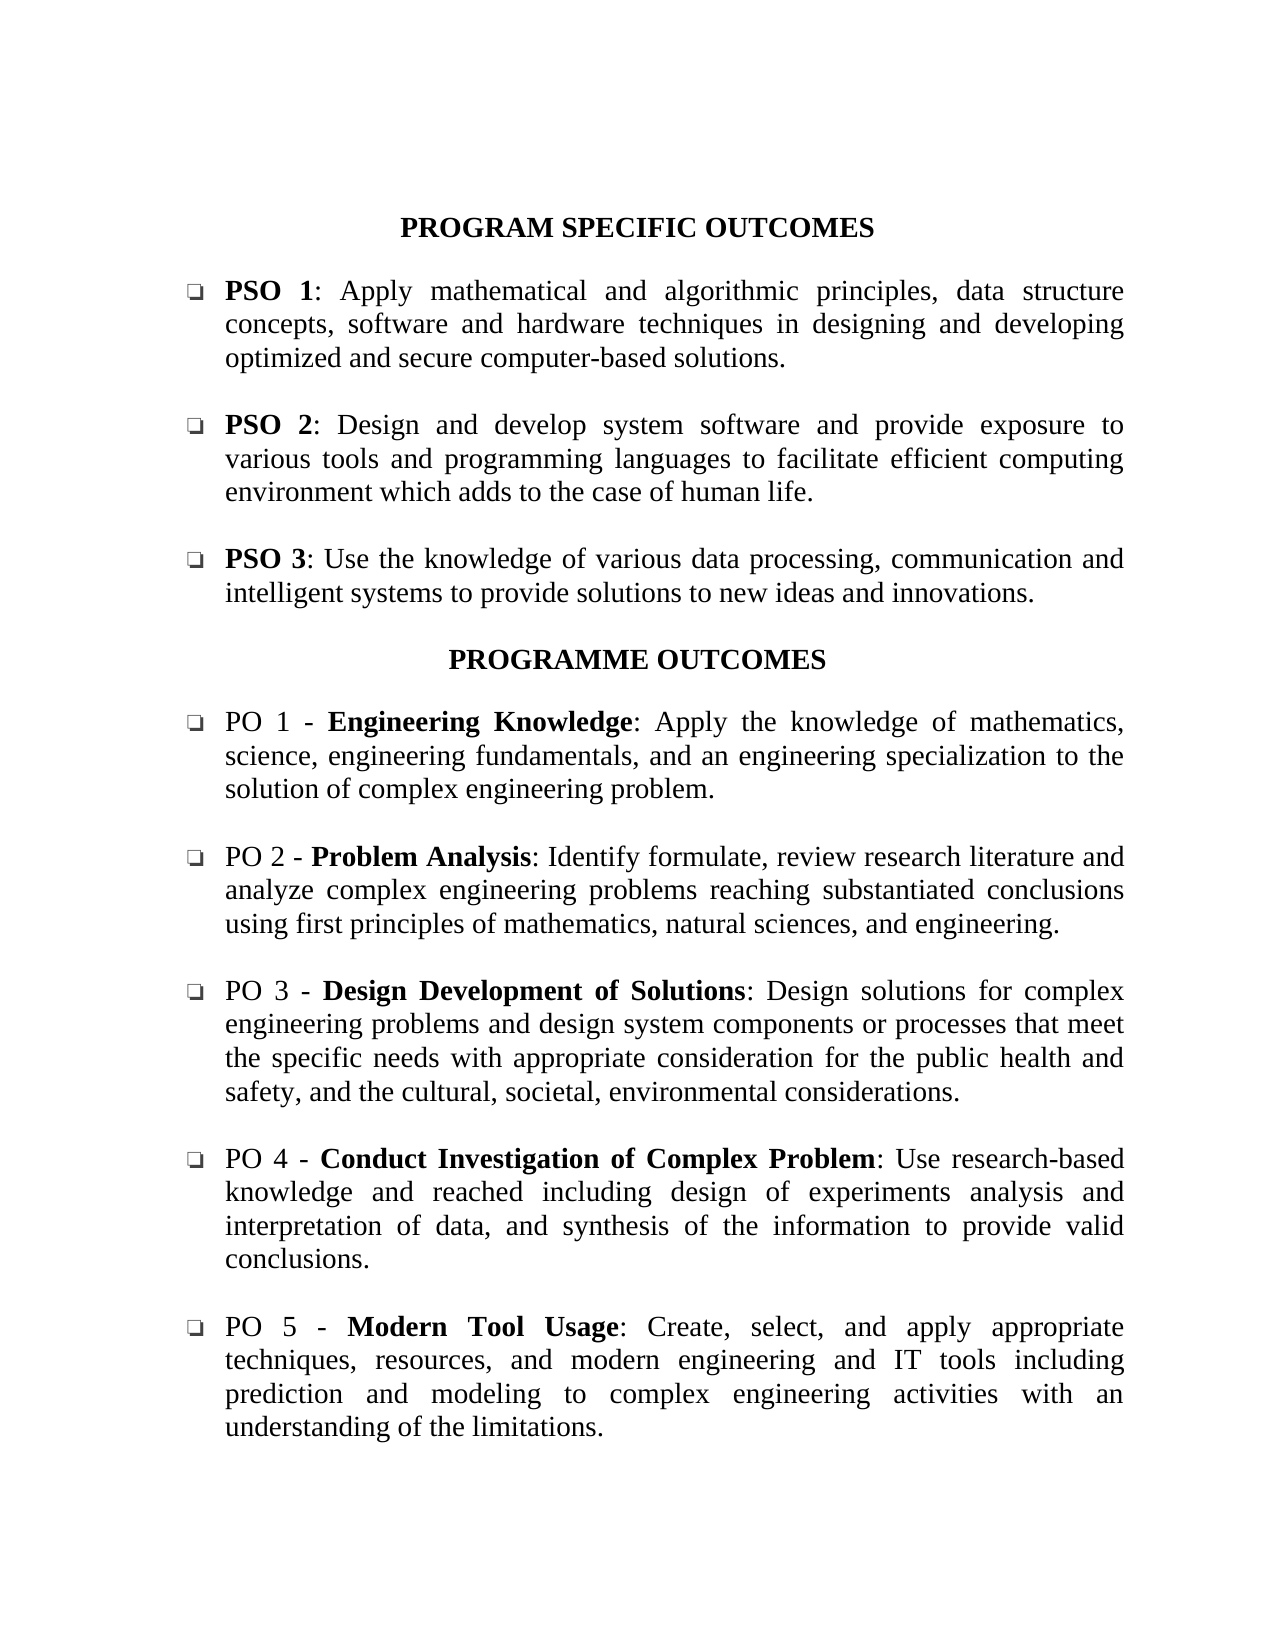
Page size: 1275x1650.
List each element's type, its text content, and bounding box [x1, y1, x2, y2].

list PO 4 - Conduct Investigation of Complex Problem: Use research-based knowledge and reached including design of experiments analysis and interpretation of data, and synthesis of the information to provide valid conclusions. [187, 1141, 1125, 1275]
list PO 2 - Problem Analysis: Identify formulate, review research literature and analyze complex engineering problems reaching substantiated conclusions using first principles of mathematics, natural sciences, and engineering. [187, 839, 1125, 939]
text PROGRAM SPECIFIC OUTCOMES [150, 211, 1125, 244]
text PROGRAMME OUTCOMES [150, 642, 1125, 676]
list PO 3 - Design Development of Solutions: Design solutions for complex engineering problems and design system components or processes that meet the specific needs with appropriate consideration for the public health and safety, and the cultural, societal, environmental considerations. [187, 973, 1125, 1107]
list PO 1 - Engineering Knowledge: Apply the knowledge of mathematics, science, engineering fundamentals, and an engineering specialization to the solution of complex engineering problem. [187, 704, 1125, 805]
list PSO 3: Use the knowledge of various data processing, communication and intelligent systems to provide solutions to new ideas and innovations. [187, 541, 1125, 609]
list PSO 1: Apply mathematical and algorithmic principles, data structure concepts, software and hardware techniques in designing and developing optimized and secure computer-based solutions. [187, 273, 1125, 374]
list PSO 2: Design and develop system software and provide exposure to various tools and programming languages to facilitate efficient computing environment which adds to the case of human life. [187, 407, 1125, 508]
list PO 5 - Modern Tool Usage: Create, select, and apply appropriate techniques, resources, and modern engineering and IT tools including prediction and modeling to complex engineering activities with an understanding of the limitations. [187, 1309, 1125, 1443]
